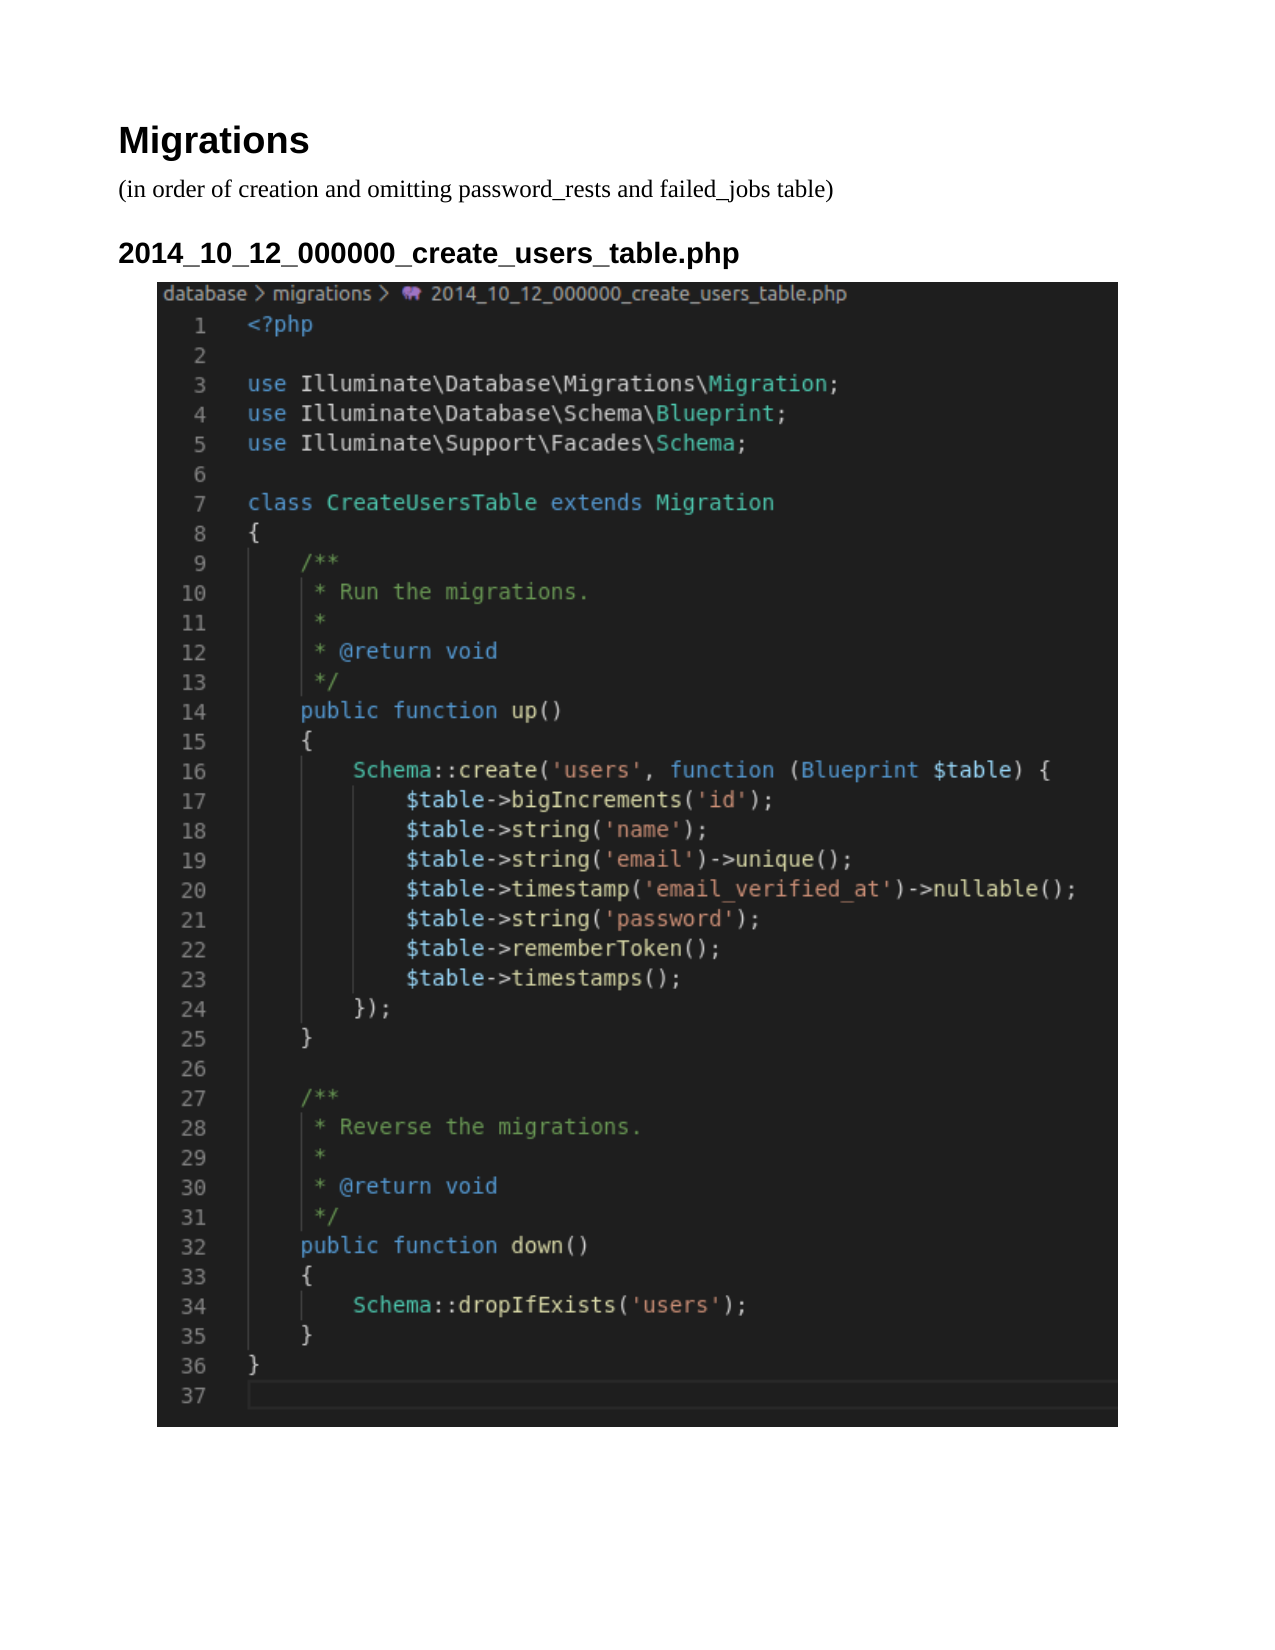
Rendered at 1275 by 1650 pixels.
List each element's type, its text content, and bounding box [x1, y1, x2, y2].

subtitle Migrations [118, 118, 1157, 162]
subtitle 2014_10_12_000000_create_users_table.php [118, 236, 1157, 270]
picture [157, 282, 1118, 1427]
text (in order of creation and omitting password_rests and failed_jobs table) [118, 174, 1157, 203]
